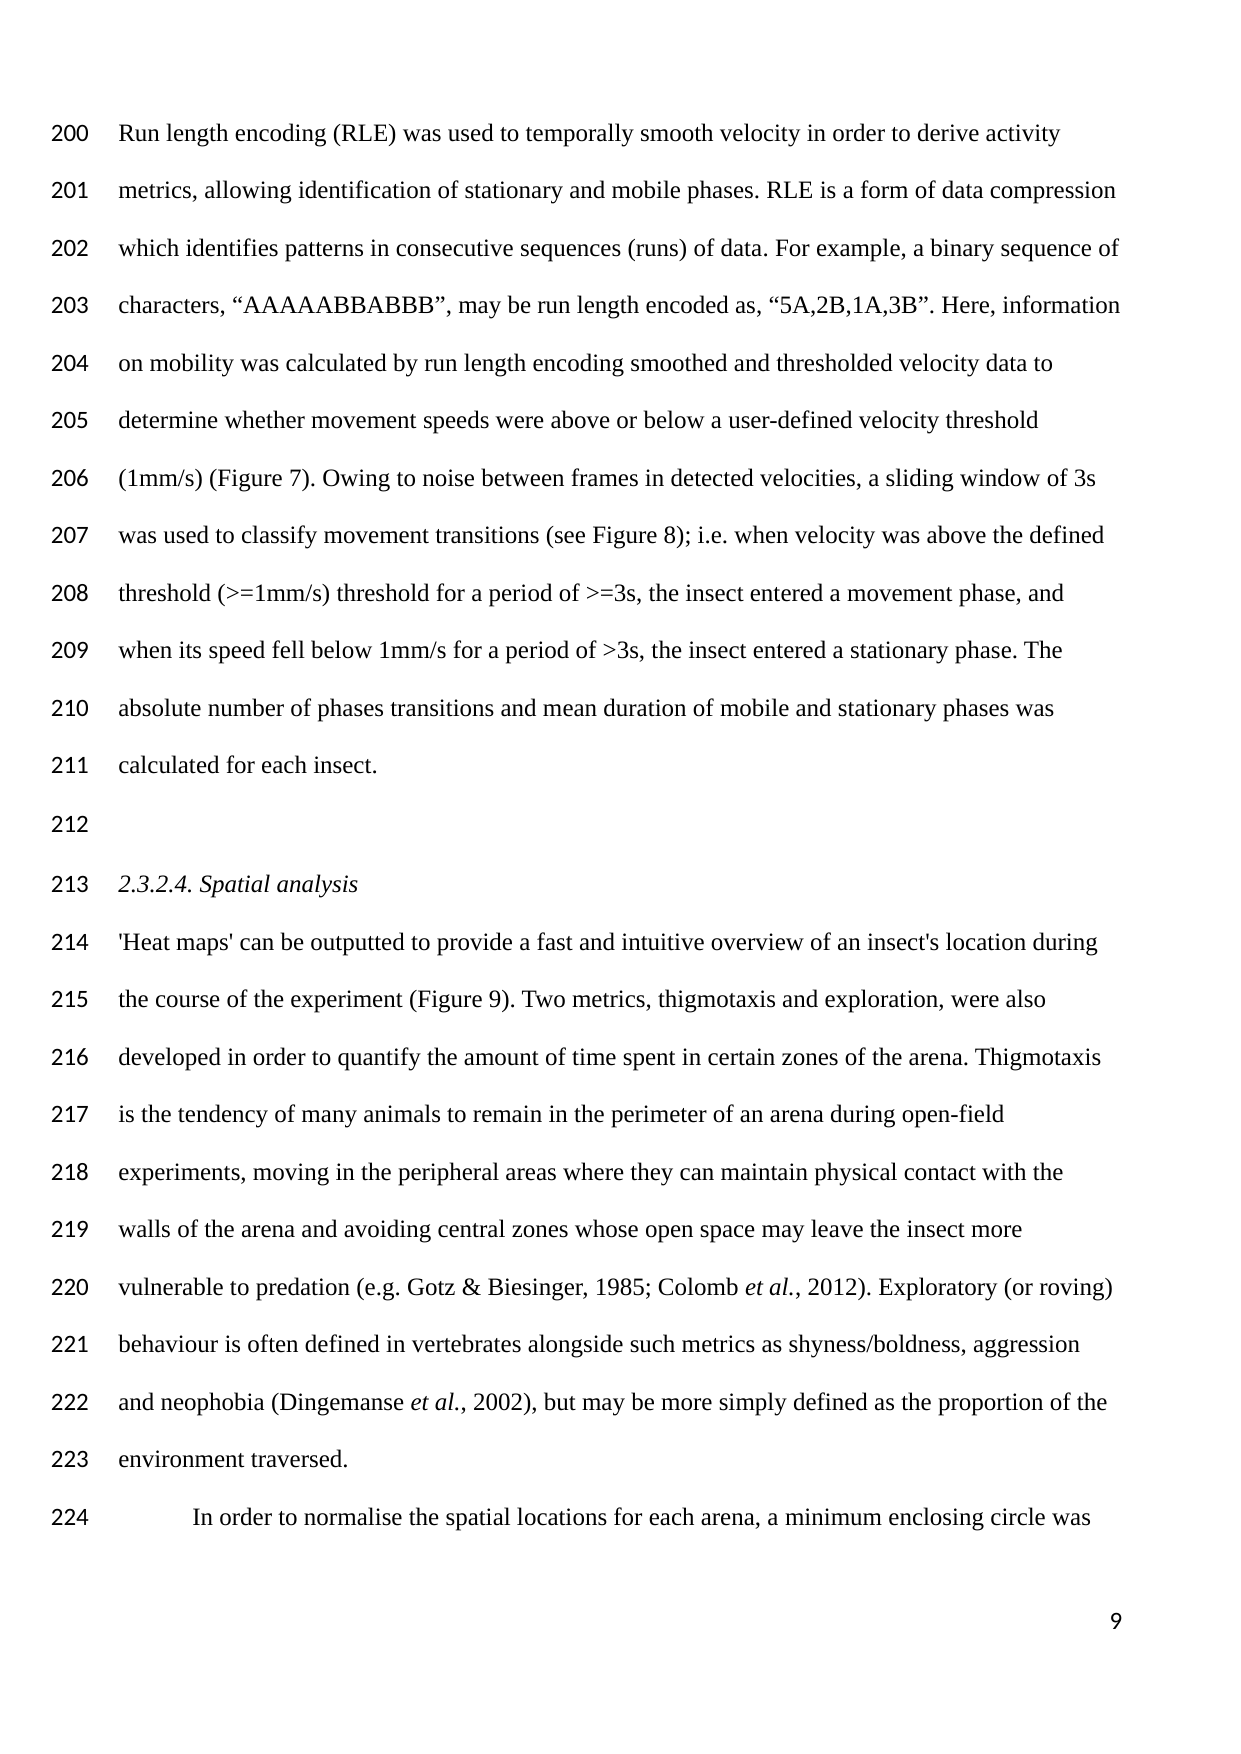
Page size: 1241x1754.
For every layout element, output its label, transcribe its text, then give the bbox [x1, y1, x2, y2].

text In order to normalise the spatial locations for each arena, a minimum enclosing circle was [118, 1502, 1122, 1530]
text Run length encoding (RLE) was used to temporally smooth velocity in order to derive activity metrics, allowing identification of stationary and mobile phases. RLE is a form of data compression which identifies patterns in consecutive sequences (runs) of data. For example, a binary sequence of characters, “AAAAABBABBB”, may be run length encoded as, “5A,2B,1A,3B”. Here, information on mobility was calculated by run length encoding smoothed and thresholded velocity data to determine whether movement speeds were above or below a user-defined velocity threshold (1mm/s) (Figure 7). Owing to noise between frames in detected velocities, a sliding window of 3s was used to classify movement transitions (see Figure 8); i.e. when velocity was above the defined threshold (>=1mm/s) threshold for a period of >=3s, the insect entered a movement phase, and when its speed fell below 1mm/s for a period of >3s, the insect entered a stationary phase. The absolute number of phases transitions and mean duration of mobile and stationary phases was calculated for each insect. [118, 118, 1122, 779]
text 'Heat maps' can be outputted to provide a fast and intuitive overview of an insect's location during the course of the experiment (Figure 9). Two metrics, thigmotaxis and exploration, were also developed in order to quantify the amount of time spent in certain zones of the arena. Thigmotaxis is the tendency of many animals to remain in the perimeter of an arena during open-field experiments, moving in the peripheral areas where they can maintain physical contact with the walls of the arena and avoiding central zones whose open space may leave the insect more vulnerable to predation (e.g. Gotz & Biesinger, 1985; Colomb et al., 2012). Exploratory (or roving) behaviour is often defined in vertebrates alongside such metrics as shyness/boldness, aggression and neophobia (Dingemanse et al., 2002), but may be more simply defined as the proportion of the environment traversed. [118, 927, 1122, 1473]
text 2.3.2.4. Spatial analysis [118, 869, 1122, 898]
